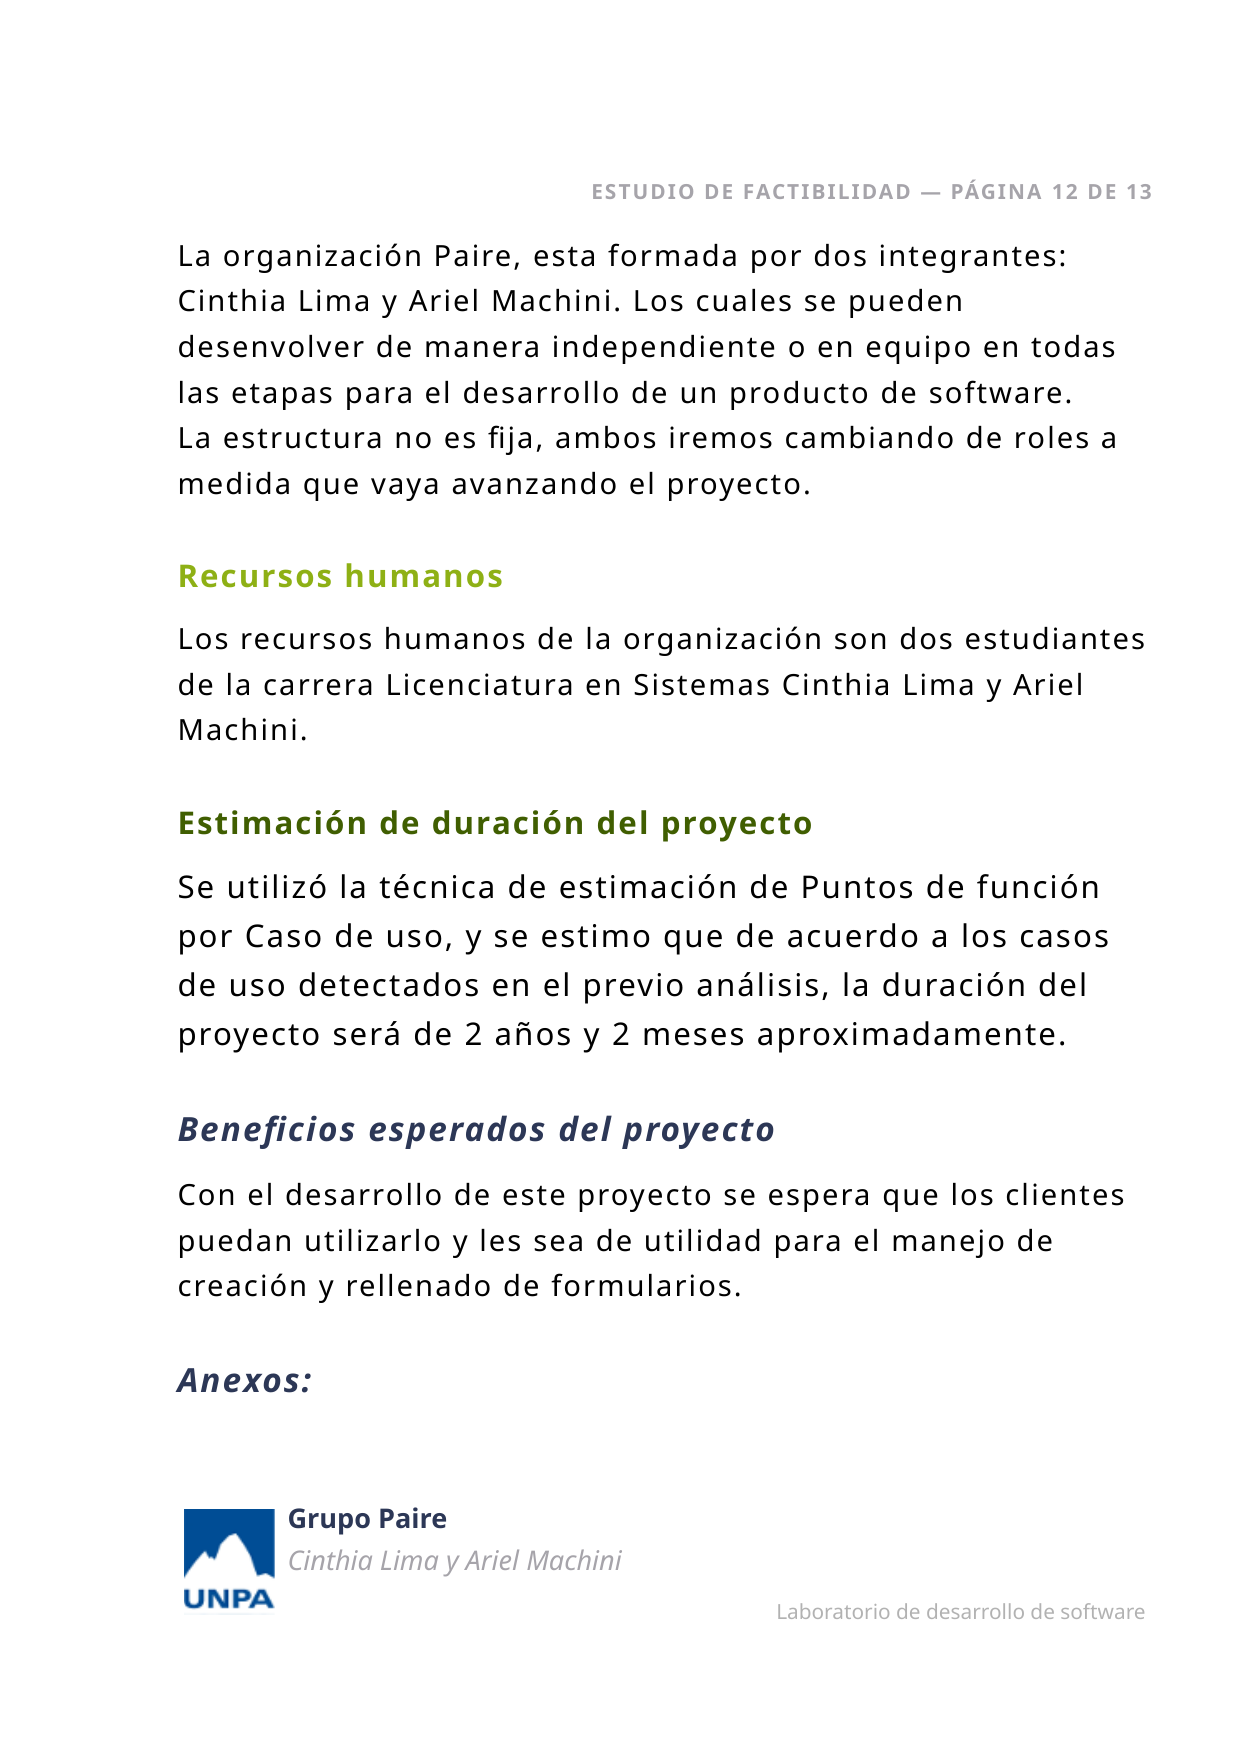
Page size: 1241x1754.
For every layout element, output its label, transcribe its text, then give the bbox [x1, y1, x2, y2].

text Recursos humanos [177, 554, 1152, 597]
text La estructura no es fija, ambos iremos cambiando de roles a medida que vaya avanzando el proyecto. [177, 418, 1152, 503]
picture [184, 1509, 275, 1615]
text Estimación de duración del proyecto [177, 801, 1152, 843]
text Beneficios esperados del proyecto [177, 1106, 1152, 1152]
text La organización Paire, esta formada por dos integrantes: Cinthia Lima y Ariel Machini. Los cuales se pueden desenvolver de manera independiente o en equipo en todas las etapas para el desarrollo de un producto de software. [177, 235, 1152, 412]
text Anexos: [177, 1357, 1152, 1402]
text Con el desarrollo de este proyecto se espera que los clientes puedan utilizarlo y les sea de utilidad para el manejo de creación y rellenado de formularios. [177, 1174, 1152, 1305]
text Se utilizó la técnica de estimación de Puntos de función por Caso de uso, y se estimo que de acuerdo a los casos de uso detectados en el previo análisis, la duración del proyecto será de 2 años y 2 meses aproximadamente. [177, 865, 1152, 1054]
text Los recursos humanos de la organización son dos estudiantes de la carrera Licenciatura en Sistemas Cinthia Lima y Ariel Machini. [177, 618, 1152, 749]
